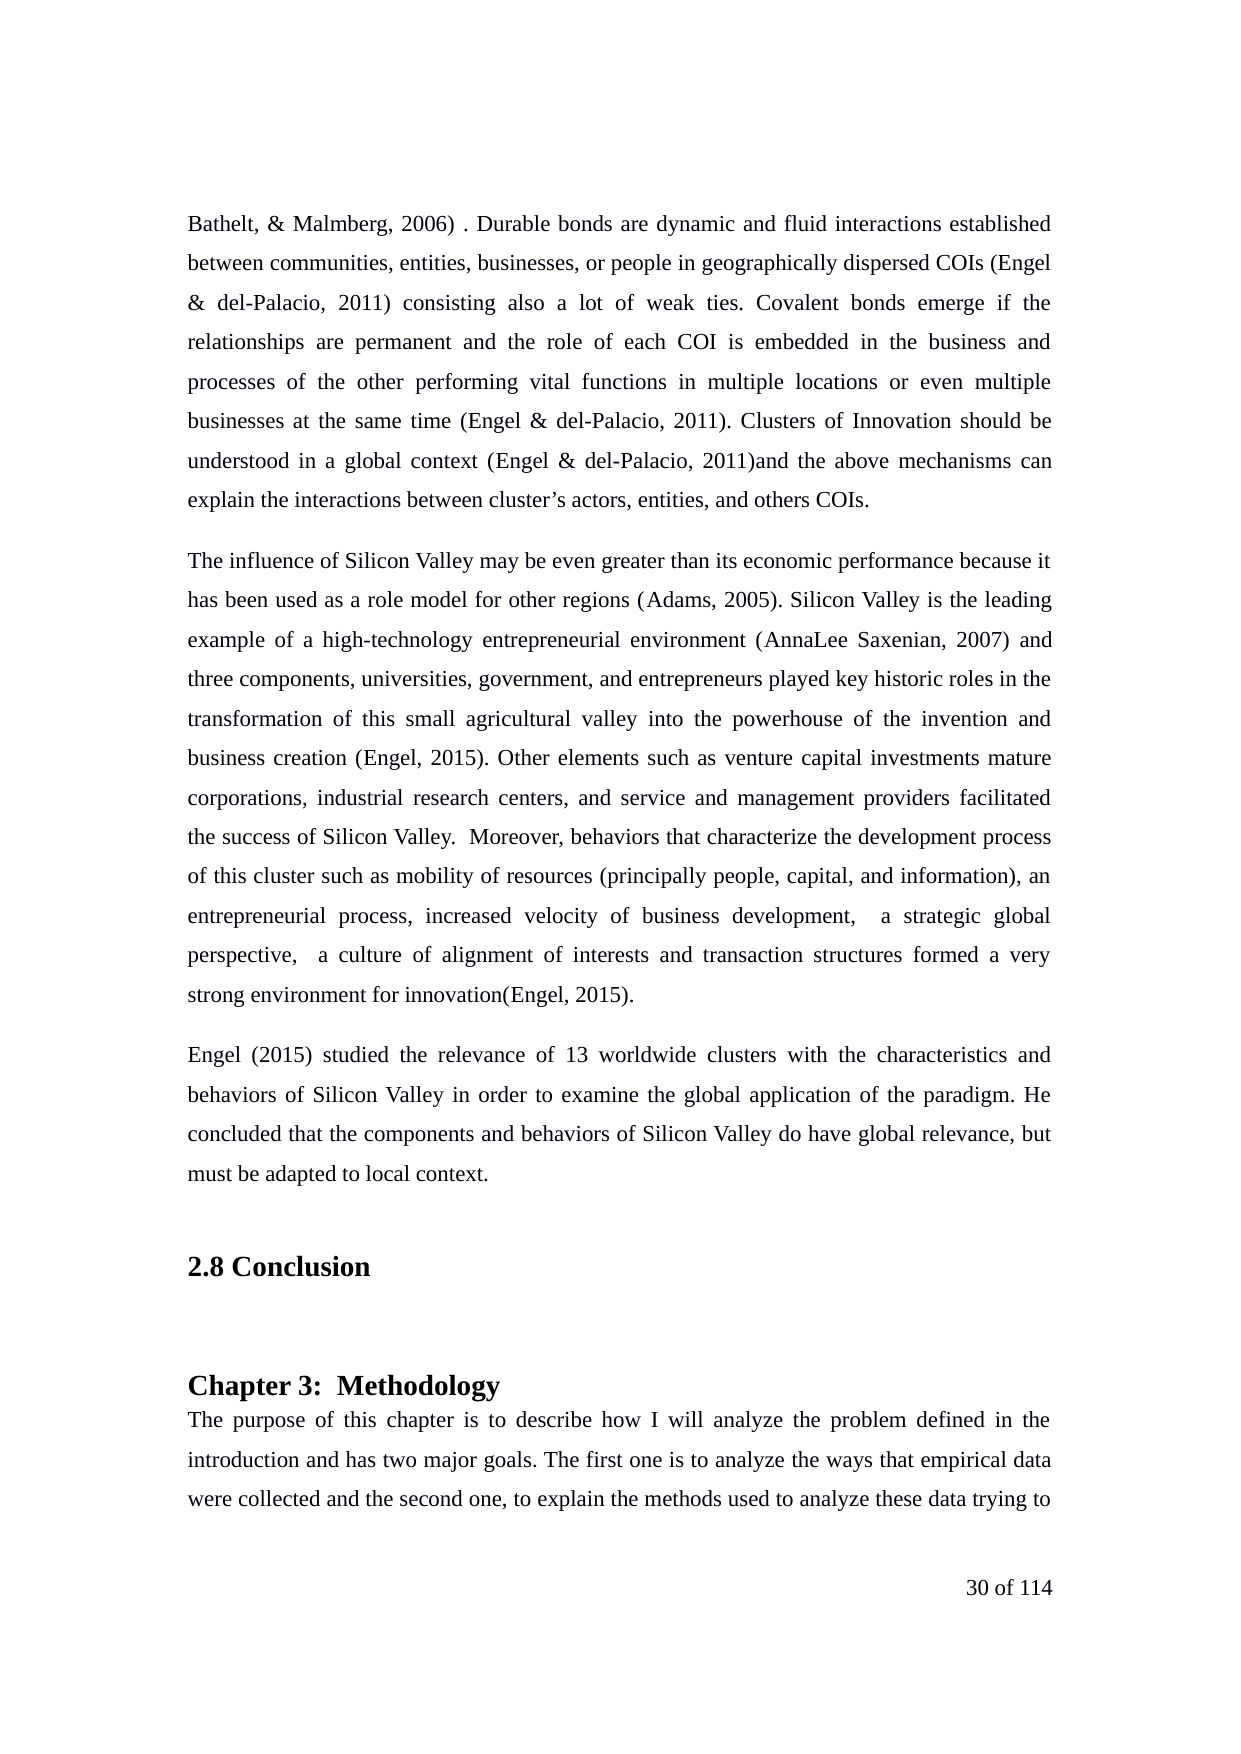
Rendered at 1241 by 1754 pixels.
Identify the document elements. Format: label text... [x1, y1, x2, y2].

subtitle 2.8 Conclusion [187, 1249, 1053, 1283]
text The influence of Silicon Valley may be even greater than its economic performance because it has been used as a role model for other regions (Adams, 2005). Silicon Valley is the leading example of a high-technology entrepreneurial environment (AnnaLee Saxenian, 2007) and three components, universities, government, and entrepreneurs played key historic roles in the transformation of this small agricultural valley into the powerhouse of the invention and business creation (Engel, 2015). Other elements such as venture capital investments mature corporations, industrial research centers, and service and management providers facilitated the success of Silicon Valley. Moreover, behaviors that characterize the development process of this cluster such as mobility of resources (principally people, capital, and information), an entrepreneurial process, increased velocity of business development, a strategic global perspective, a culture of alignment of interests and transaction structures formed a very strong environment for innovation(Engel, 2015). [187, 547, 1053, 1007]
text Bathelt, & Malmberg, 2006) . Durable bonds are dynamic and fluid interactions established between communities, entities, businesses, or people in geographically dispersed COIs (Engel & del-Palacio, 2011) consisting also a lot of weak ties. Covalent bonds emerge if the relationships are permanent and the role of each COI is embedded in the business and processes of the other performing vital functions in multiple locations or even multiple businesses at the same time (Engel & del-Palacio, 2011). Clusters of Innovation should be understood in a global context (Engel & del-Palacio, 2011)and the above mechanisms can explain the interactions between cluster’s actors, entities, and others COIs. [187, 210, 1053, 513]
text The purpose of this chapter is to describe how I will analyze the problem defined in the introduction and has two major goals. The first one is to analyze the ways that empirical data were collected and the second one, to explain the methods used to analyze these data trying to [187, 1406, 1053, 1512]
subtitle Chapter 3: Methodology [187, 1368, 1053, 1401]
text Engel (2015) studied the relevance of 13 worldwide clusters with the characteristics and behaviors of Silicon Valley in order to examine the global application of the paradigm. He concluded that the components and behaviors of Silicon Valley do have global relevance, but must be adapted to local context. [187, 1041, 1053, 1186]
